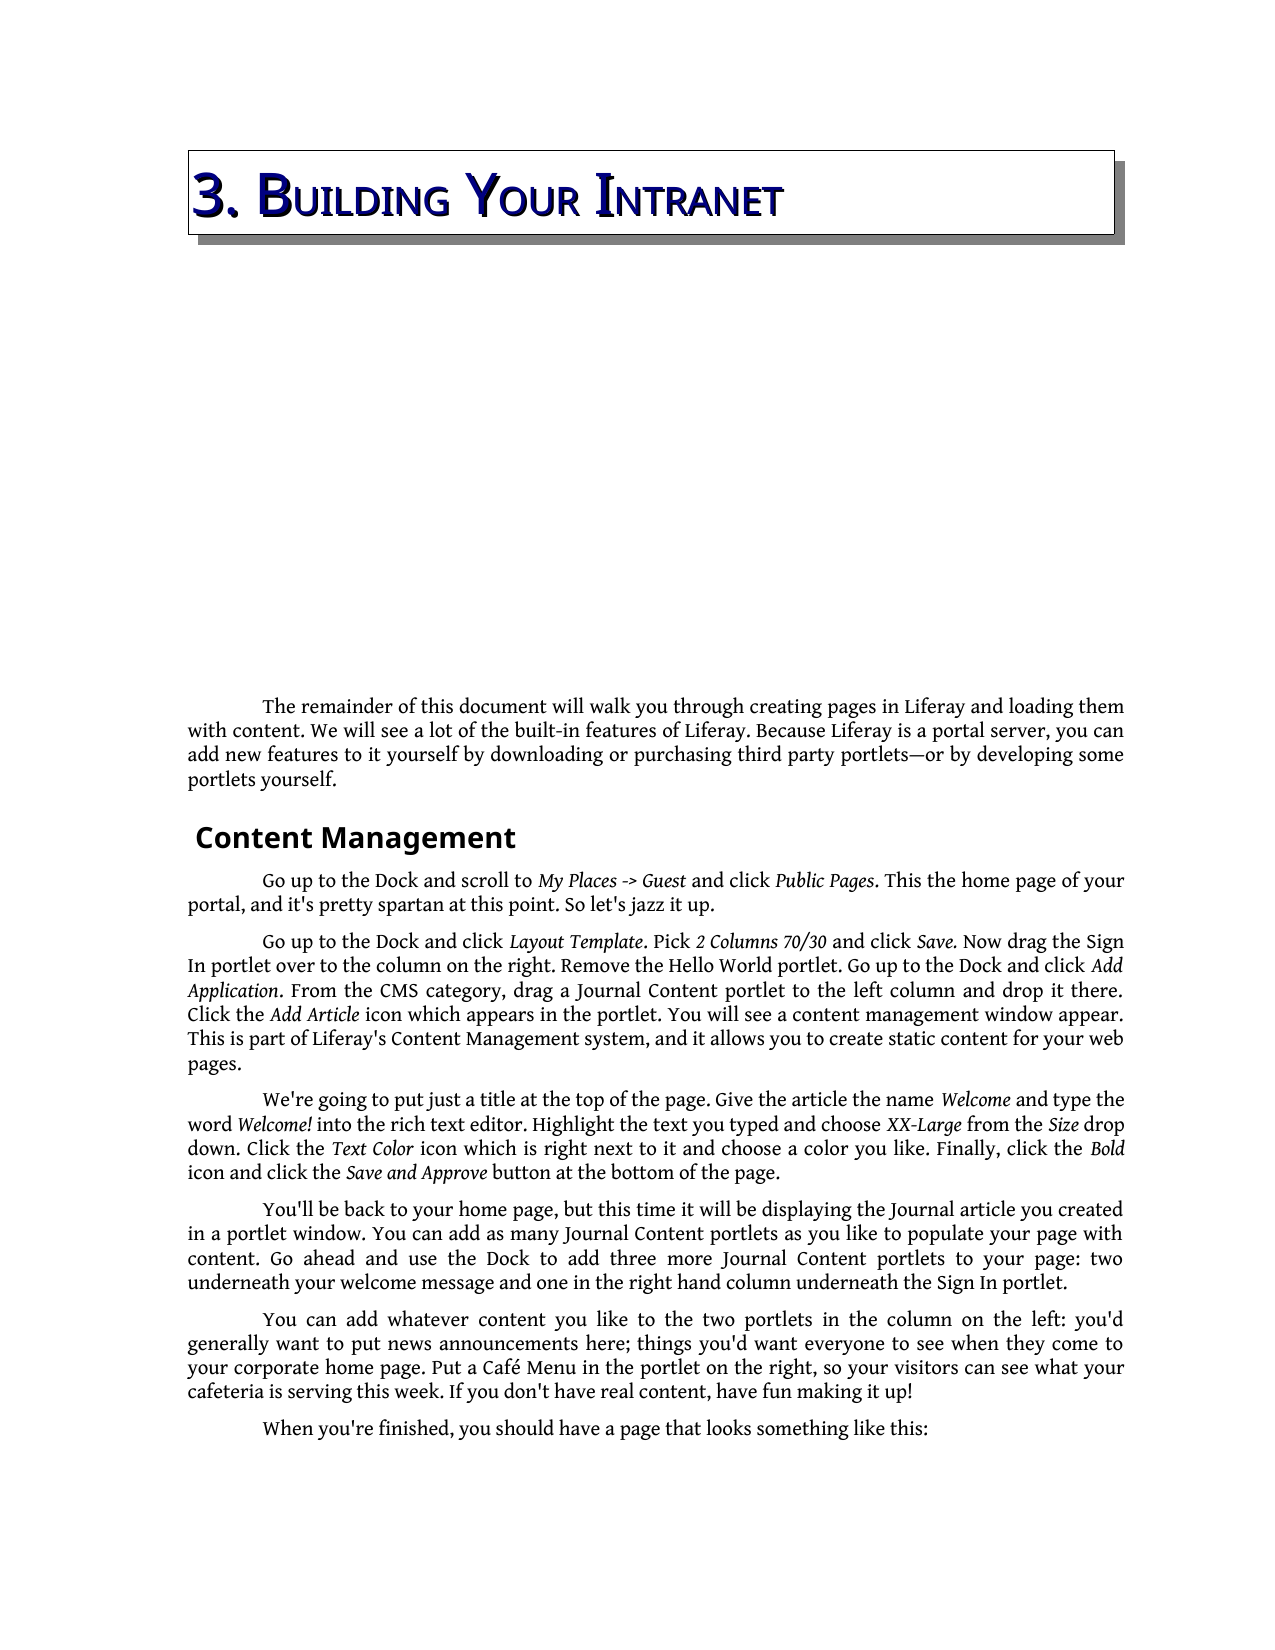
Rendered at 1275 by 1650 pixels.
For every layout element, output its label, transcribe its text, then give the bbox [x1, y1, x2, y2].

text You can add whatever content you like to the two portlets in the column on the left: you'd generally want to put news announcements here; things you'd want everyone to see when they come to your corporate home page. Put a Café Menu in the portlet on the right, so your visitors can see what your cafeteria is serving this week. If you don't have real content, have fun making it up! [187, 1308, 1125, 1405]
text The remainder of this document will walk you through creating pages in Liferay and loading them with content. We will see a lot of the built-in features of Liferay. Because Liferay is a portal server, you can add new features to it yourself by downloading or purchasing third party portlets—or by developing some portlets yourself. [187, 695, 1125, 792]
text We're going to put just a title at the top of the page. Give the article the name Welcome and type the word Welcome! into the rich text editor. Highlight the text you typed and choose XX-Large from the Size drop down. Click the Text Color icon which is right next to it and choose a color you like. Finally, click the Bold icon and click the Save and Approve button at the bottom of the page. [187, 1088, 1125, 1186]
text Go up to the Dock and scroll to My Places -> Guest and click Public Pages. This the home page of your portal, and it's pretty spartan at this point. So let's jazz it up. [187, 869, 1125, 918]
text You'll be back to your home page, but this time it will be displaying the Journal article you created in a portlet window. You can add as many Journal Content portlets as you like to populate your page with content. Go ahead and use the Dock to add three more Journal Content portlets to your page: two underneath your welcome message and one in the right hand column underneath the Sign In portlet. [187, 1198, 1125, 1295]
text When you're finished, you should have a page that looks something like this: [187, 1417, 1125, 1442]
subtitle Building Your Intranet [189, 151, 1114, 234]
subtitle Content Management [187, 817, 1125, 857]
text Go up to the Dock and click Layout Template. Pick 2 Columns 70/30 and click Save. Now drag the Sign In portlet over to the column on the right. Remove the Hello World portlet. Go up to the Dock and click Add Application. From the CMS category, drag a Journal Content portlet to the left column and drop it there. Click the Add Article icon which appears in the portlet. You will see a content management window appear. This is part of Liferay's Content Management system, and it allows you to create static content for your web pages. [187, 930, 1125, 1076]
